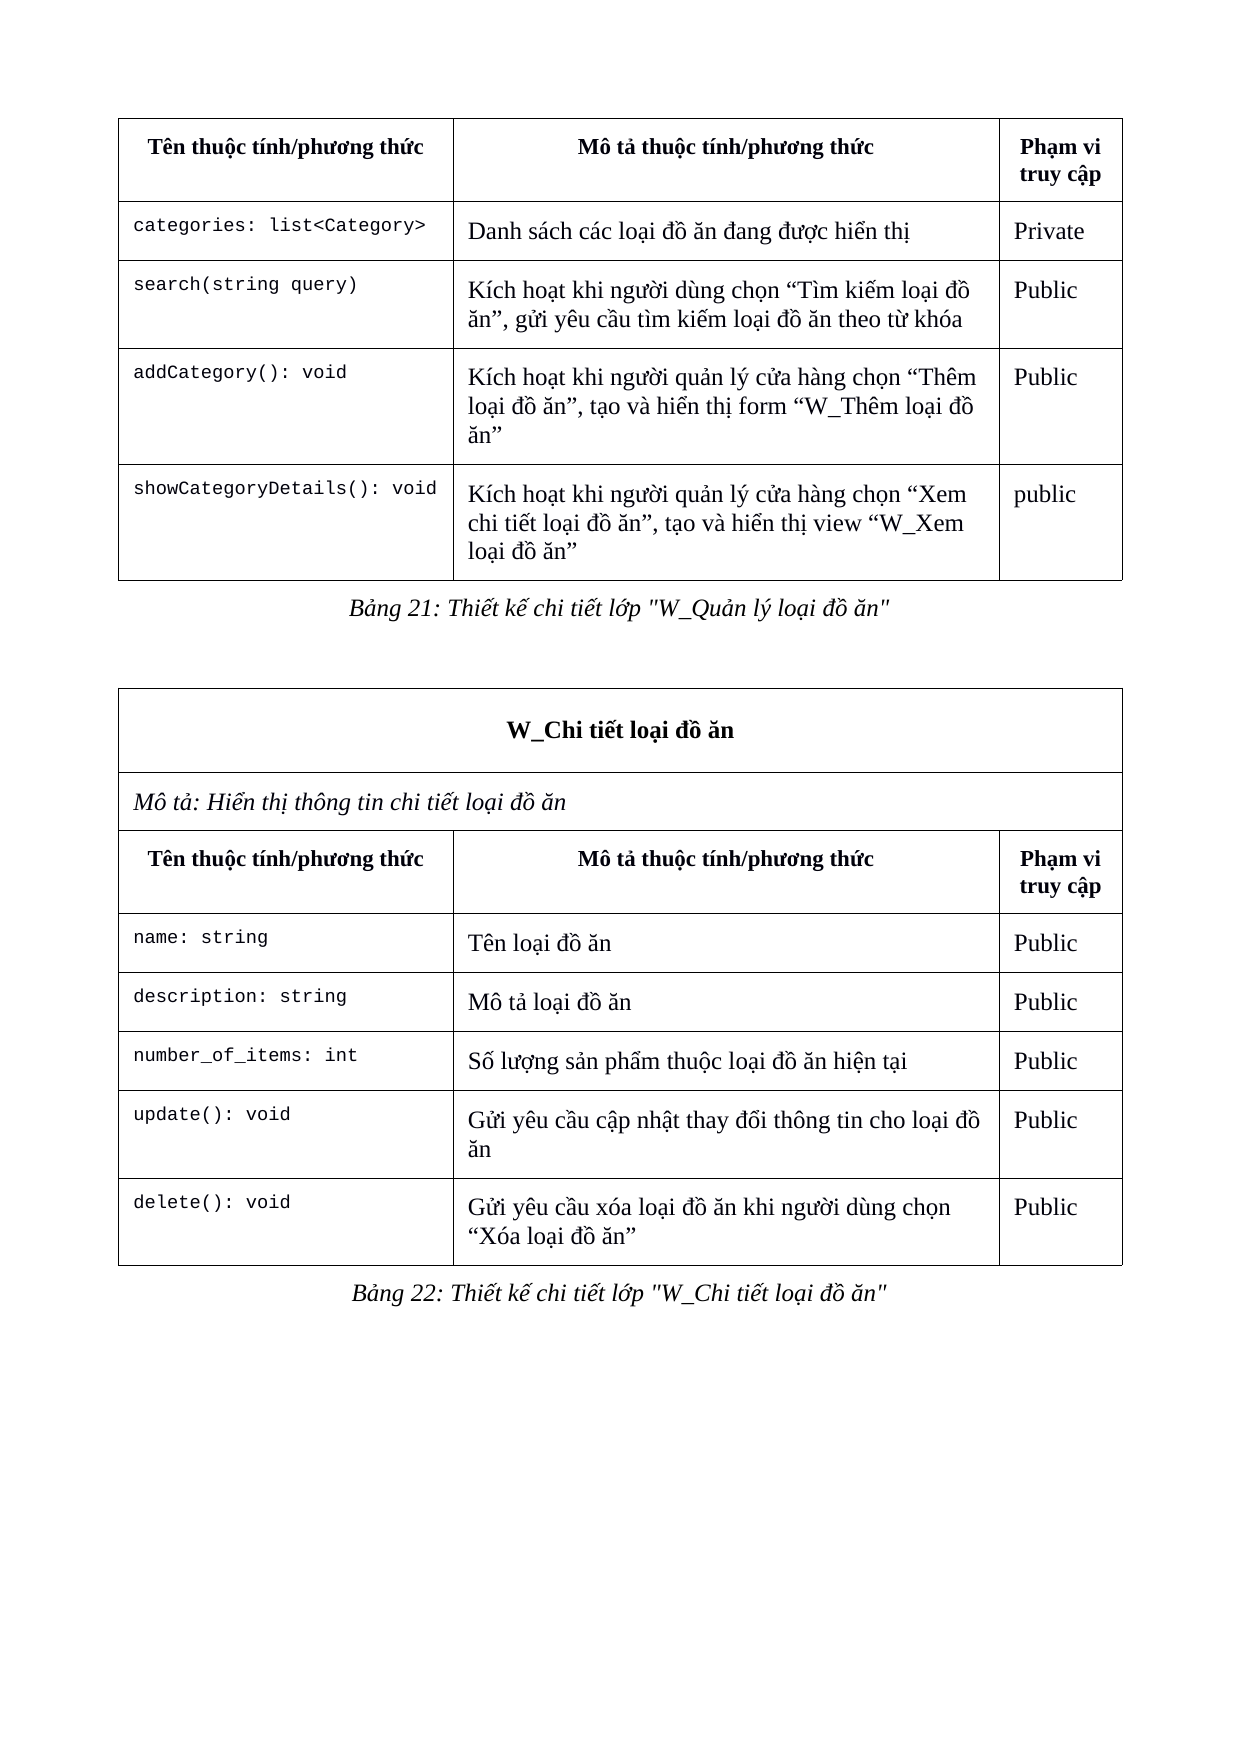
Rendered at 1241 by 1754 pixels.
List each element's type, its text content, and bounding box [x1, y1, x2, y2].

table_cell description: string [119, 973, 453, 1031]
table_cell Public [1000, 261, 1122, 347]
table_header W_Chi tiết loại đồ ăn [119, 689, 1122, 772]
table_cell delete(): void [119, 1179, 453, 1265]
table_cell Gửi yêu cầu xóa loại đồ ăn khi người dùng chọn “Xóa loại đồ ăn” [454, 1179, 999, 1265]
table_cell Mô tả loại đồ ăn [454, 973, 999, 1031]
table_cell Public [1000, 914, 1122, 972]
table_cell Private [1000, 202, 1122, 260]
table_cell Danh sách các loại đồ ăn đang được hiển thị [454, 202, 999, 260]
table_cell Public [1000, 1032, 1122, 1090]
table_cell categories: list<Category> [119, 202, 453, 260]
table_cell Mô tả thuộc tính/phương thức [454, 119, 999, 201]
table_cell Public [1000, 973, 1122, 1031]
table_cell public [1000, 465, 1122, 580]
table_cell Kích hoạt khi người quản lý cửa hàng chọn “Xem chi tiết loại đồ ăn”, tạo và hiển thị view “W_Xem loại đồ ăn” [454, 465, 999, 580]
table_cell Số lượng sản phẩm thuộc loại đồ ăn hiện tại [454, 1032, 999, 1090]
table_cell Tên thuộc tính/phương thức [119, 119, 453, 201]
table_cell Public [1000, 1091, 1122, 1177]
table_cell Public [1000, 1179, 1122, 1265]
table_cell Gửi yêu cầu cập nhật thay đổi thông tin cho loại đồ ăn [454, 1091, 999, 1177]
table_cell addCategory(): void [119, 349, 453, 464]
table_cell Phạm vi truy cập [1000, 831, 1122, 913]
table_cell Tên loại đồ ăn [454, 914, 999, 972]
table_cell Phạm vi truy cập [1000, 119, 1122, 201]
table_cell Tên thuộc tính/phương thức [119, 831, 453, 913]
table_cell search(string query) [119, 261, 453, 347]
text Bảng 22: Thiết kế chi tiết lớp "W_Chi tiết loại đồ ăn" [118, 1278, 1122, 1306]
table_cell update(): void [119, 1091, 453, 1177]
text Bảng 21: Thiết kế chi tiết lớp "W_Quản lý loại đồ ăn" [118, 593, 1122, 621]
table_cell Mô tả thuộc tính/phương thức [454, 831, 999, 913]
table_cell number_of_items: int [119, 1032, 453, 1090]
table_cell name: string [119, 914, 453, 972]
table_cell Mô tả: Hiển thị thông tin chi tiết loại đồ ăn [119, 773, 1122, 830]
table_cell Public [1000, 349, 1122, 464]
table_cell Kích hoạt khi người dùng chọn “Tìm kiếm loại đồ ăn”, gửi yêu cầu tìm kiếm loại đồ ăn theo từ khóa [454, 261, 999, 347]
table_cell Kích hoạt khi người quản lý cửa hàng chọn “Thêm loại đồ ăn”, tạo và hiển thị form “W_Thêm loại đồ ăn” [454, 349, 999, 464]
table_cell showCategoryDetails(): void [119, 465, 453, 580]
